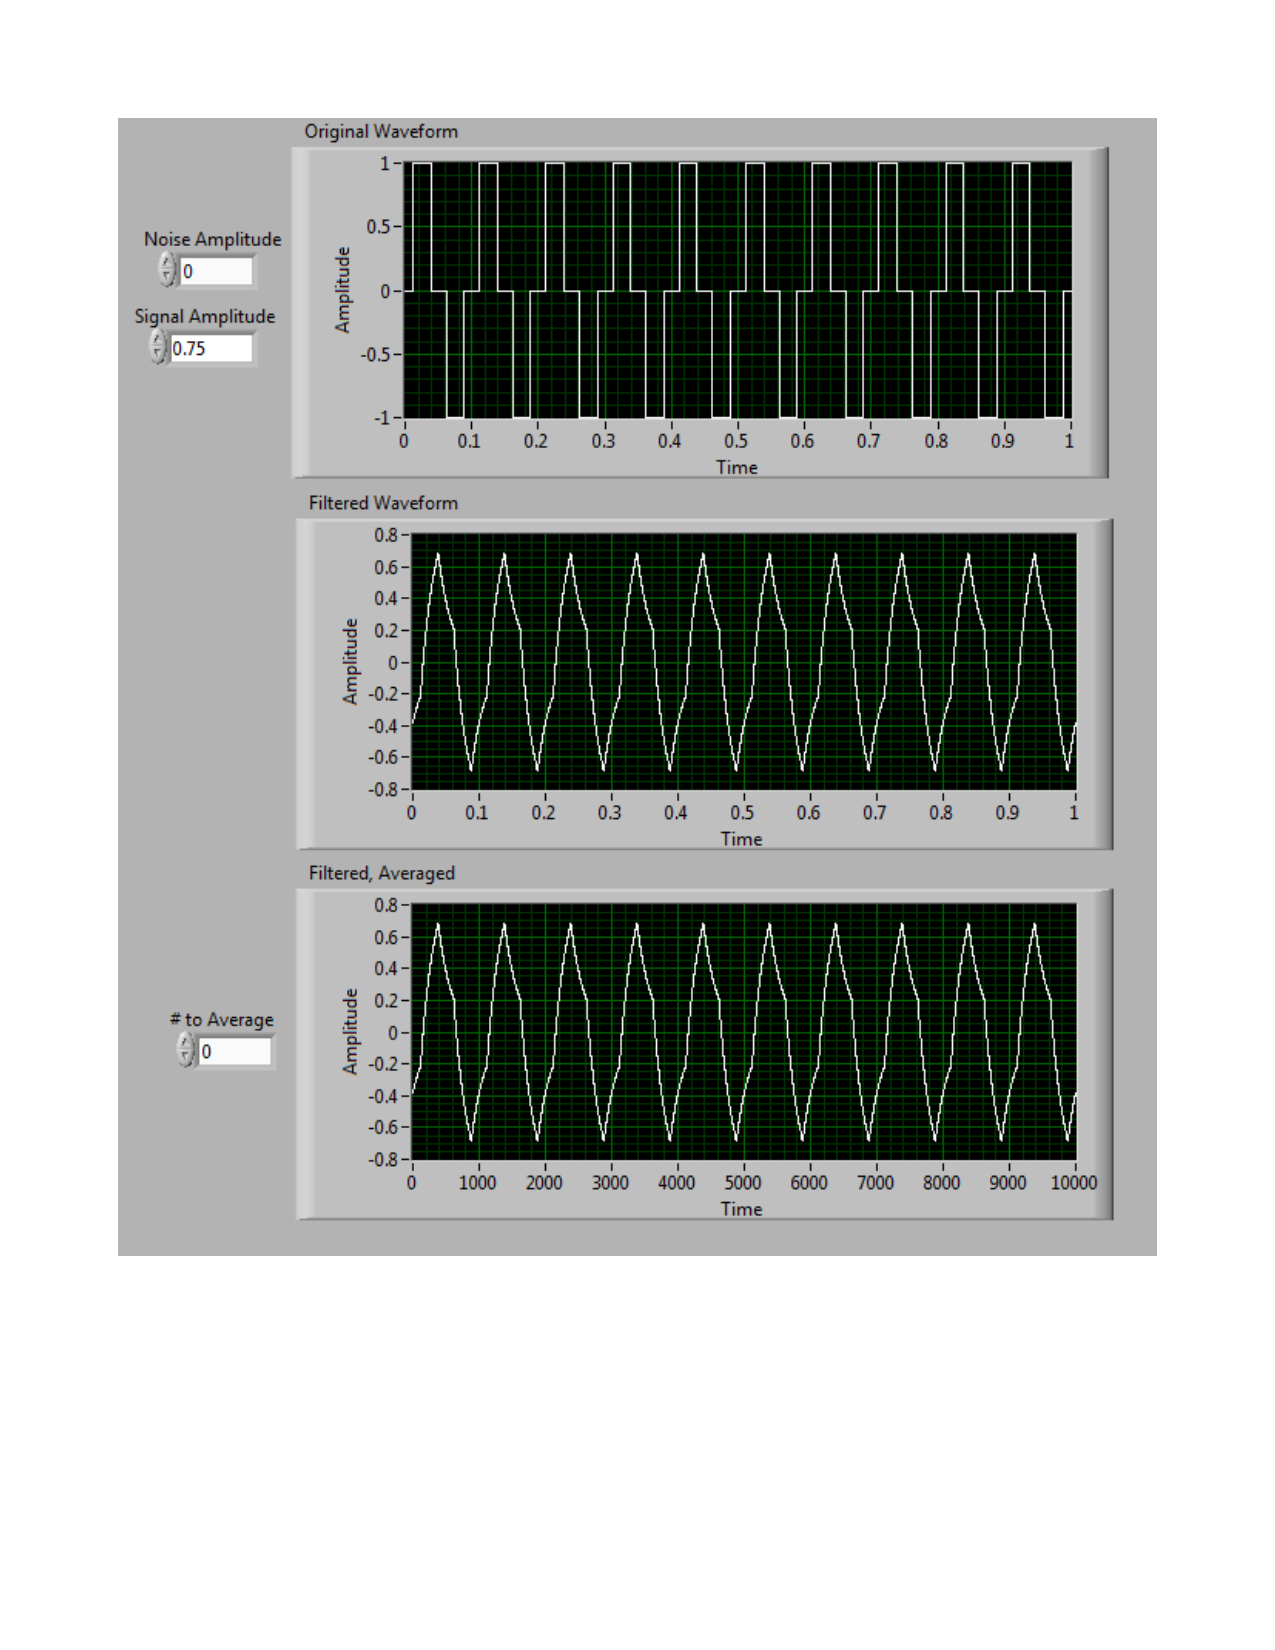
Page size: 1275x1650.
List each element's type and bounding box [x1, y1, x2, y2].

picture [118, 118, 1157, 1256]
